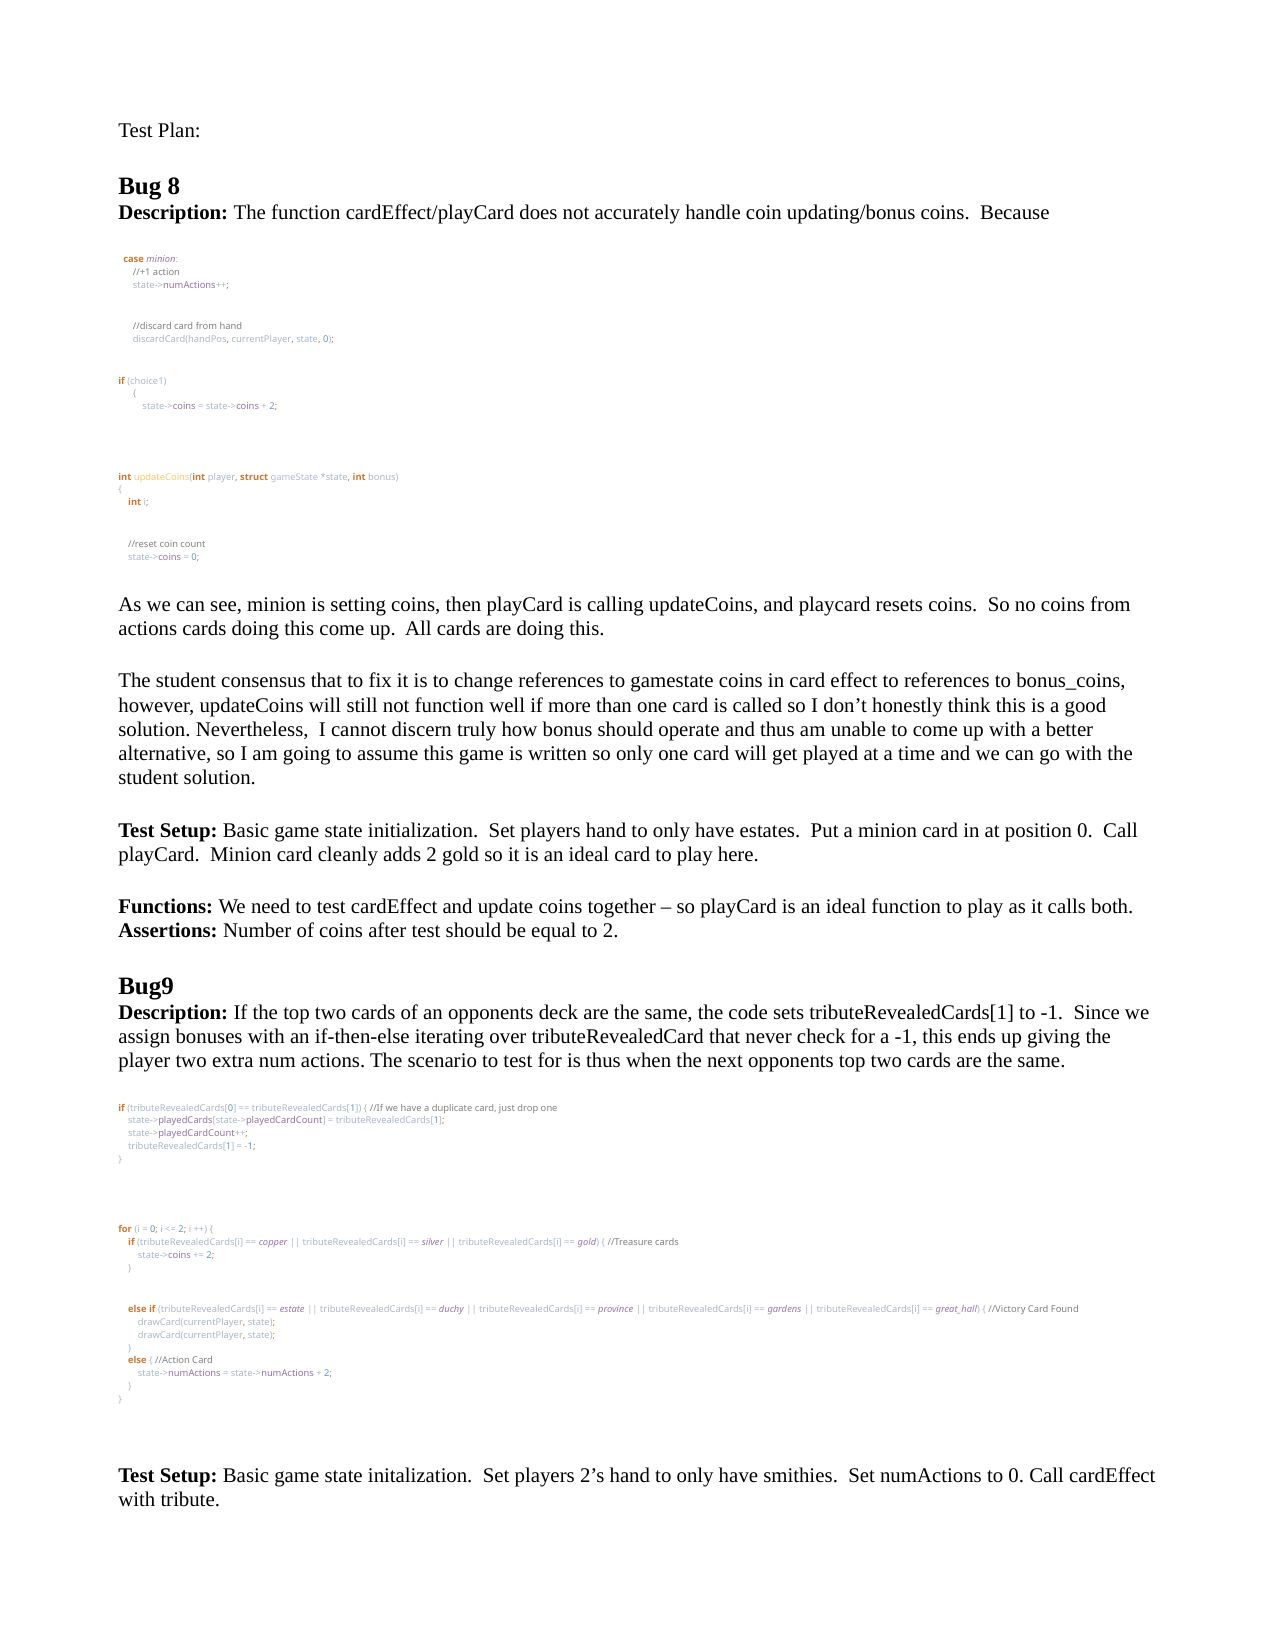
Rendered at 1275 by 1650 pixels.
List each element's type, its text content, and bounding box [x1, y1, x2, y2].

text int updateCoins(int player, struct gameState *state, int bonus) { int i; //reset coin count state->coins = 0; [118, 470, 1157, 563]
text Bug9 [118, 971, 1157, 1000]
text case minion: //+1 action state->numActions++; //discard card from hand discardCard(handPos, currentPlayer, state, 0); if (choice1) { state->coins = state->coins + 2; [118, 252, 1157, 412]
text Assertions: Number of coins after test should be equal to 2. [118, 918, 1157, 942]
text As we can see, minion is setting coins, then playCard is calling updateCoins, and playcard resets coins. So no coins from actions cards doing this come up. All cards are doing this. [118, 592, 1157, 640]
text Description: If the top two cards of an opponents deck are the same, the code sets tributeRevealedCards[1] to -1. Since we assign bonuses with an if-then-else iterating over tributeRevealedCard that never check for a -1, this ends up giving the player two extra num actions. The scenario to test for is thus when the next opponents top two cards are the same. [118, 1000, 1157, 1072]
text Functions: We need to test cardEffect and update coins together – so playCard is an ideal function to play as it calls both. [118, 894, 1157, 918]
text if (tributeRevealedCards[0] == tributeRevealedCards[1]) { //If we have a duplicate card, just drop one state->playedCards[state->playedCardCount] = tributeRevealedCards[1]; state->playedCardCount++; tributeRevealedCards[1] = -1; } [118, 1101, 1157, 1165]
text for (i = 0; i <= 2; i ++) { if (tributeRevealedCards[i] == copper || tributeRevealedCards[i] == silver || tributeRevealedCards[i] == gold) { //Treasure cards state->coins += 2; } else if (tributeRevealedCards[i] == estate || tributeRevealedCards[i] == duchy || tributeRevealedCards[i] == province || tributeRevealedCards[i] == gardens || tributeRevealedCards[i] == great_hall) { //Victory Card Found drawCard(currentPlayer, state); drawCard(currentPlayer, state); } else { //Action Card state->numActions = state->numActions + 2; } } [118, 1222, 1157, 1405]
text The student consensus that to fix it is to change references to gamestate coins in card effect to references to bonus_coins, however, updateCoins will still not function well if more than one card is called so I don’t honestly think this is a good solution. Nevertheless, I cannot discern truly how bonus should operate and thus am unable to come up with a better alternative, so I am going to assume this game is written so only one card will get played at a time and we can go with the student solution. [118, 668, 1157, 789]
text Description: The function cardEffect/playCard does not accurately handle coin updating/bonus coins. Because [118, 200, 1157, 224]
text Test Setup: Basic game state initalization. Set players 2’s hand to only have smithies. Set numActions to 0. Call cardEffect with tribute. [118, 1462, 1157, 1511]
text Test Setup: Basic game state initialization. Set players hand to only have estates. Put a minion card in at position 0. Call playCard. Minion card cleanly adds 2 gold so it is an ideal card to play here. [118, 817, 1157, 866]
text Test Plan: [118, 118, 1157, 142]
text Bug 8 [118, 171, 1157, 200]
